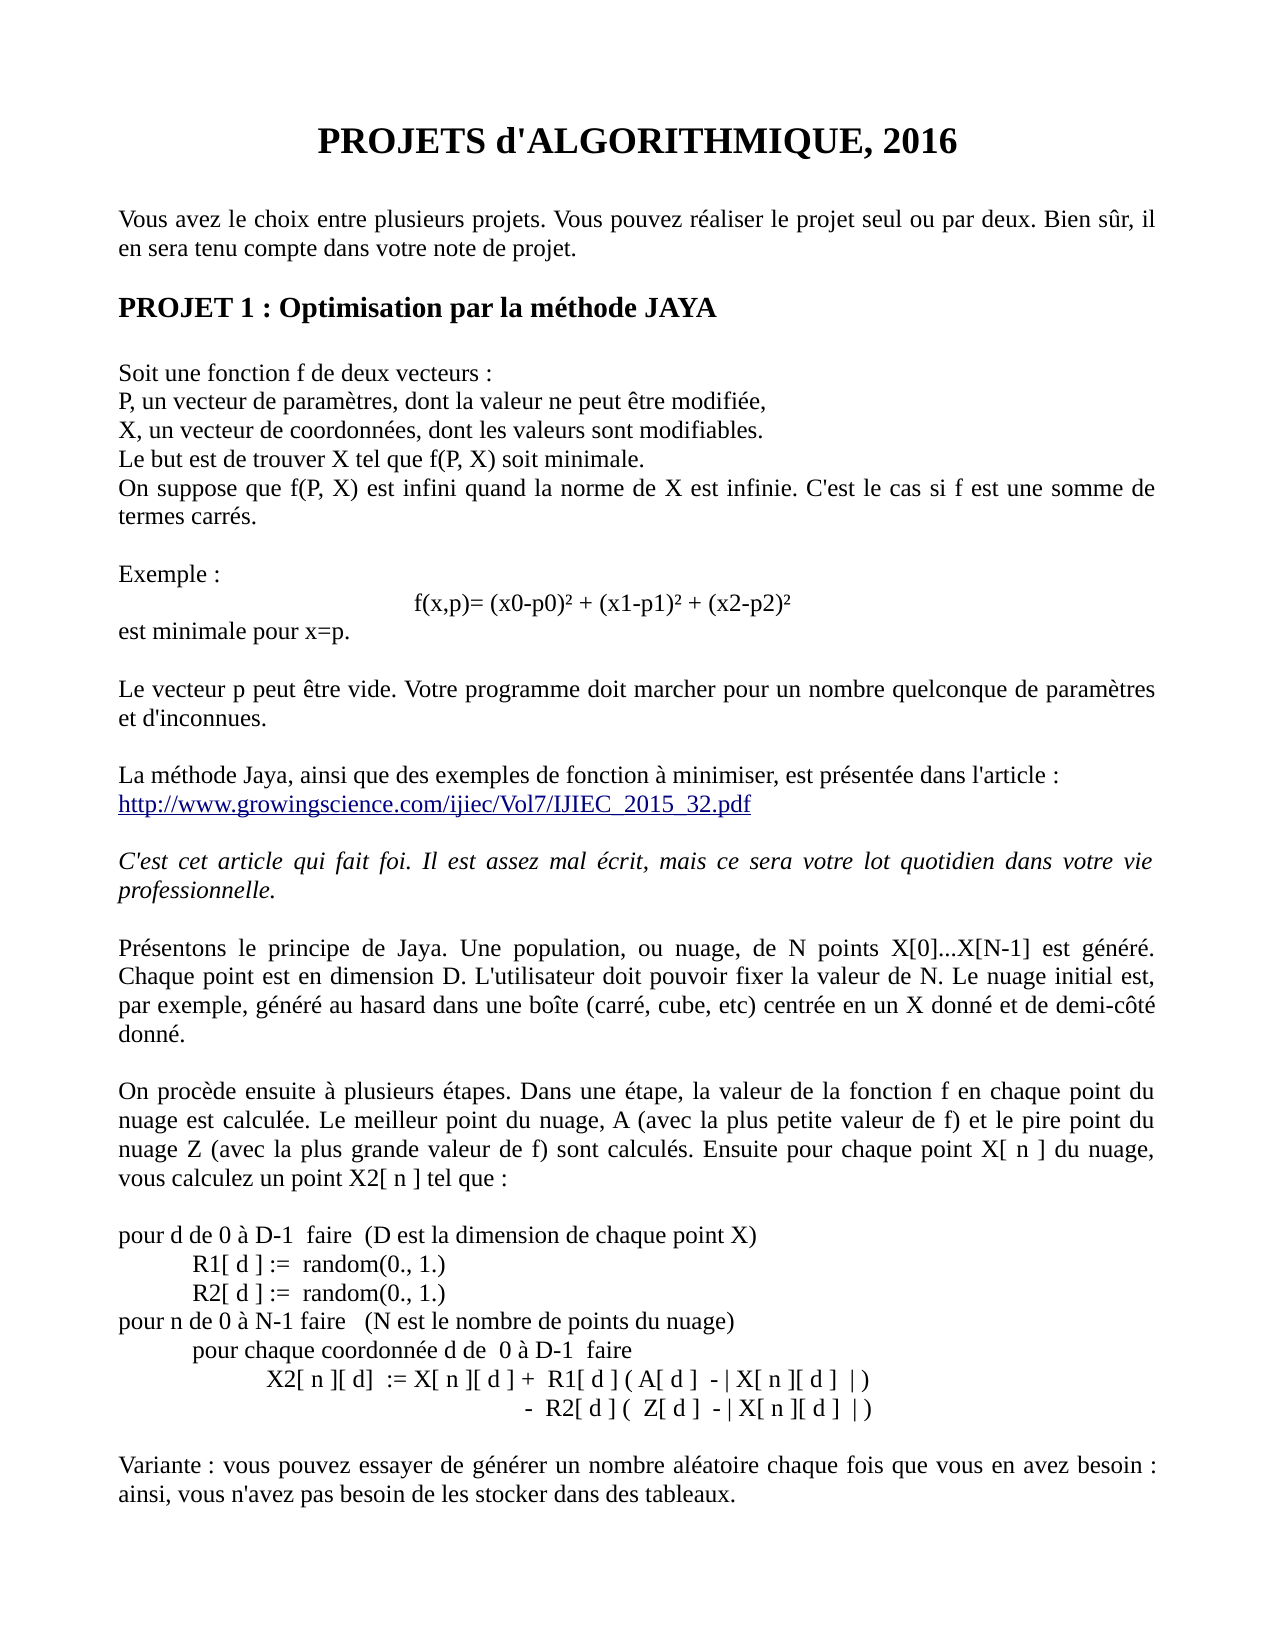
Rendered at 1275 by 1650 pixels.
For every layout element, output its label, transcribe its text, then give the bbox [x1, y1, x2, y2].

text Le vecteur p peut être vide. Votre programme doit marcher pour un nombre quelconque de paramètres et d'inconnues. [118, 674, 1157, 731]
text Présentons le principe de Jaya. Une population, ou nuage, de N points X[0]...X[N-1] est généré. Chaque point est en dimension D. L'utilisateur doit pouvoir fixer la valeur de N. Le nuage initial est, par exemple, généré au hasard dans une boîte (carré, cube, etc) centrée en un X donné et de demi-côté donné. [118, 933, 1157, 1048]
text PROJETS d'ALGORITHMIQUE, 2016 [118, 118, 1157, 161]
text On suppose que f(P, X) est infini quand la norme de X est infinie. C'est le cas si f est une somme de termes carrés. [118, 473, 1157, 530]
text P, un vecteur de paramètres, dont la valeur ne peut être modifiée, [118, 386, 1157, 415]
text X2[ n ][ d] := X[ n ][ d ] + R1[ d ] ( A[ d ] - | X[ n ][ d ] | ) [118, 1364, 1157, 1393]
text Exemple : [118, 559, 1157, 588]
text Vous avez le choix entre plusieurs projets. Vous pouvez réaliser le projet seul ou par deux. Bien sûr, il en sera tenu compte dans votre note de projet. [118, 204, 1157, 262]
text R2[ d ] := random(0., 1.) [118, 1278, 1157, 1306]
text f(x,p)= (x0-p0)² + (x1-p1)² + (x2-p2)² [118, 588, 1157, 616]
text R1[ d ] := random(0., 1.) [118, 1249, 1157, 1278]
text Variante : vous pouvez essayer de générer un nombre aléatoire chaque fois que vous en avez besoin : ainsi, vous n'avez pas besoin de les stocker dans des tableaux. [118, 1450, 1157, 1508]
text est minimale pour x=p. [118, 616, 1157, 645]
text C'est cet article qui fait foi. Il est assez mal écrit, mais ce sera votre lot quotidien dans votre vie professionnelle. [118, 846, 1157, 904]
text pour chaque coordonnée d de 0 à D-1 faire [118, 1335, 1157, 1364]
text PROJET 1 : Optimisation par la méthode JAYA [118, 291, 1157, 324]
text X, un vecteur de coordonnées, dont les valeurs sont modifiables. [118, 415, 1157, 444]
text La méthode Jaya, ainsi que des exemples de fonction à minimiser, est présentée dans l'article : [118, 760, 1157, 789]
text pour n de 0 à N-1 faire (N est le nombre de points du nuage) [118, 1306, 1157, 1335]
text pour d de 0 à D-1 faire (D est la dimension de chaque point X) [118, 1220, 1157, 1249]
text Le but est de trouver X tel que f(P, X) soit minimale. [118, 444, 1157, 473]
text On procède ensuite à plusieurs étapes. Dans une étape, la valeur de la fonction f en chaque point du nuage est calculée. Le meilleur point du nuage, A (avec la plus petite valeur de f) et le pire point du nuage Z (avec la plus grande valeur de f) sont calculés. Ensuite pour chaque point X[ n ] du nuage, vous calculez un point X2[ n ] tel que : [118, 1076, 1157, 1191]
text http://www.growingscience.com/ijiec/Vol7/IJIEC_2015_32.pdf [118, 789, 1157, 818]
text - R2[ d ] ( Z[ d ] - | X[ n ][ d ] | ) [118, 1393, 1157, 1421]
text Soit une fonction f de deux vecteurs : [118, 358, 1157, 386]
